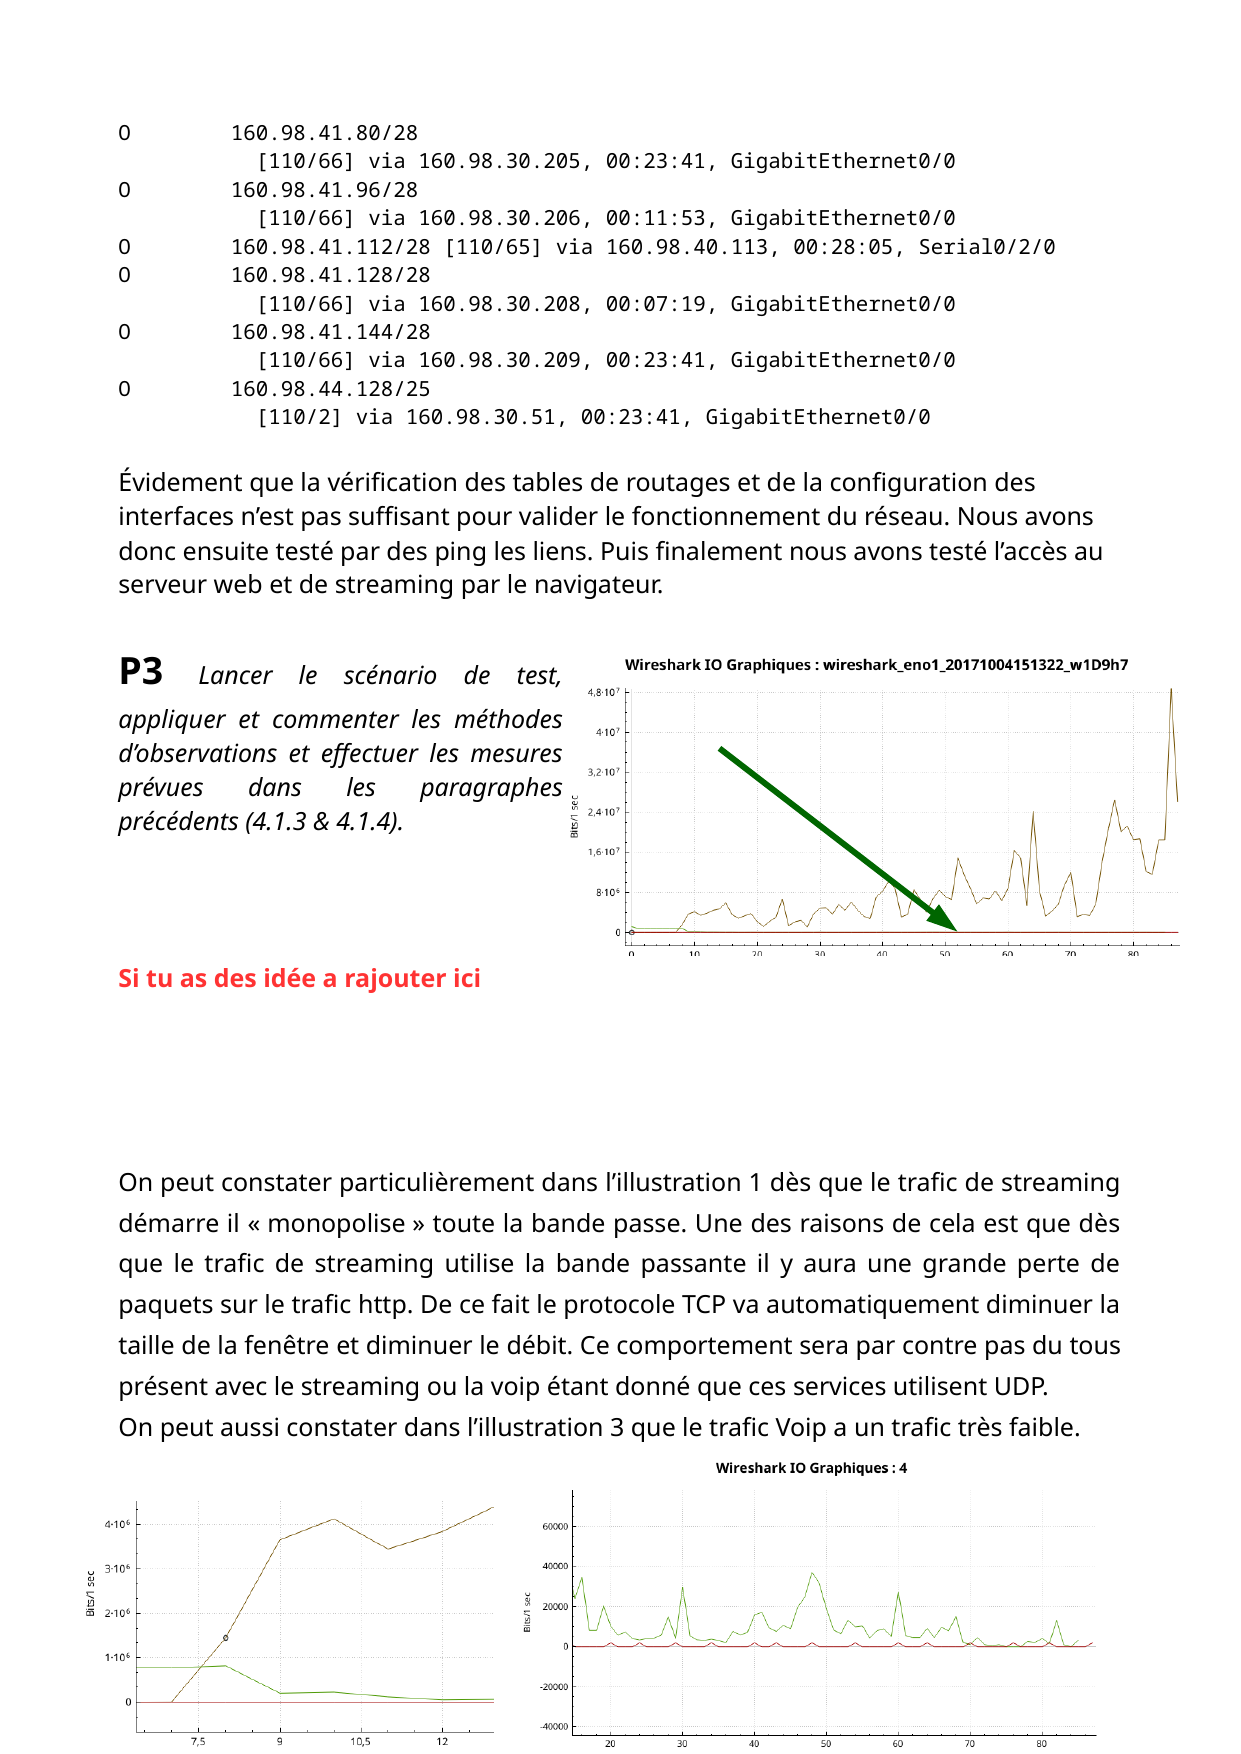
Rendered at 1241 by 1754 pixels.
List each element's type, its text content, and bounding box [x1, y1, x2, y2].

text O 160.98.41.96/28 [118, 175, 1122, 203]
text On peut constater particulièrement dans l’illustration 1 dès que le trafic de streaming démarre il « monopolise » toute la bande passe. Une des raisons de cela est que dès que le trafic de streaming utilise la bande passante il y aura une grande perte de paquets sur le trafic http. De ce fait le protocole TCP va automatiquement diminuer la taille de la fenêtre et diminuer le débit. Ce comportement sera par contre pas du tous présent avec le streaming ou la voip étant donné que ces services utilisent UDP. [118, 1164, 1122, 1403]
picture [566, 654, 1181, 956]
text [110/66] via 160.98.30.206, 00:11:53, GigabitEthernet0/0 [118, 203, 1122, 232]
text [110/66] via 160.98.30.209, 00:23:41, GigabitEthernet0/0 [118, 346, 1122, 374]
text O 160.98.41.80/28 [118, 118, 1122, 147]
text O 160.98.41.112/28 [110/65] via 160.98.40.113, 00:28:05, Serial0/2/0 [118, 232, 1122, 260]
text On peut aussi constater dans l’illustration 3 que le trafic Voip a un trafic très faible. [118, 1409, 1122, 1443]
text Si tu as des idée a rajouter ici [118, 960, 1122, 994]
text [110/66] via 160.98.30.205, 00:23:41, GigabitEthernet0/0 [118, 147, 1122, 175]
picture [521, 1460, 1103, 1754]
subtitle P3 Lancer le scénario de test, appliquer et commenter les méthodes d’observations et effectuer les mesures prévues dans les paragraphes précédents (4.1.3 & 4.1.4). [118, 622, 1180, 838]
picture [83, 1501, 494, 1754]
text O 160.98.41.144/28 [118, 317, 1122, 346]
text O 160.98.44.128/25 [118, 374, 1122, 402]
text O 160.98.41.128/28 [118, 260, 1122, 289]
text Évidement que la vérification des tables de routages et de la configuration des interfaces n’est pas suffisant pour valider le fonctionnement du réseau. Nous avons donc ensuite testé par des ping les liens. Puis finalement nous avons testé l’accès au serveur web et de streaming par le navigateur. [118, 465, 1122, 601]
text [110/66] via 160.98.30.208, 00:07:19, GigabitEthernet0/0 [118, 289, 1122, 317]
text [110/2] via 160.98.30.51, 00:23:41, GigabitEthernet0/0 [118, 402, 1122, 431]
